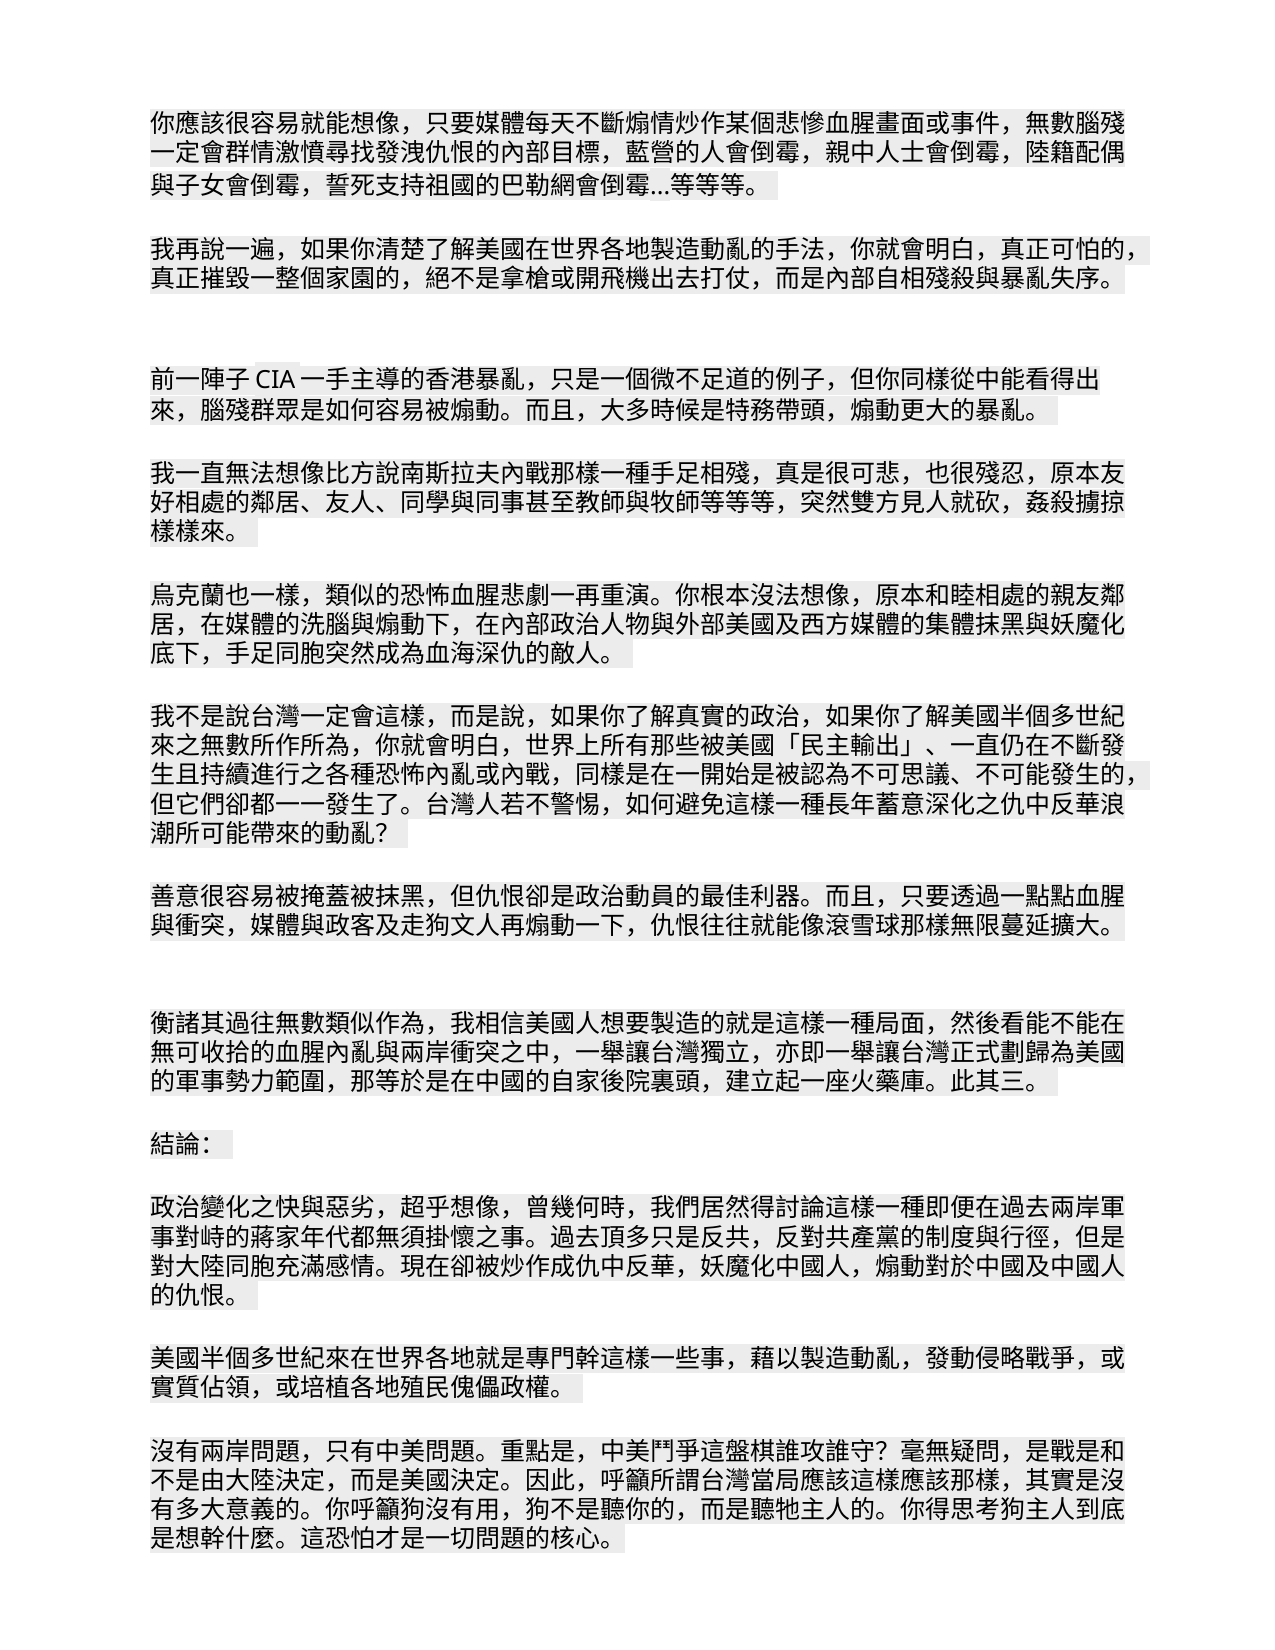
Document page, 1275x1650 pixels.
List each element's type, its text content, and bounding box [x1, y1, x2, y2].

text 關於喬良話題的幾點回應 陳真 2020. 05. 09. 綜合回應一下大家的想法： 狗除了聽主人的話，狗當然也有狗自己的事情要忙，比方說選舉。選舉一到，各種政治操弄、造謠抹黑等等等，就會一一登場，無所不用其極。 但是，過去只要選舉一結束，特別是當權力騙到手之後，通常馬上就會把選舉期間信誓旦旦所講的一切，拋諸腦後，關機重來；即便是兩岸事務也一樣，往往會恢復務實常態，甚至在許多有關兩岸交流的所謂「賣台」指控上，綠營其實經常幹得比藍營還更多，更入骨，「親中賣台」得更起勁 (因為有私利可圖)。 也就是說： 一，台灣仇中反華及造謠抹黑的各種政治操弄，通常在非選舉期間並不顯著，但是，這回卻是個例外，跡近瘋狂。 二，選後回歸務實的政治習性，這回也例外。 目前並無重大選舉，但是，各種仇中反華的政治操弄與抹黑，卻反而來到前所未有的歷史新高。這意味著這已經不僅僅是走狗自己的事，而是主人有令。此其一。 各位看過教父第二集吧，裏頭有位參議員對教父很不客氣，後來卻乖得像龜孫子似的，為什麼呢？因為有把柄落在教父手裏。 這個故事告訴我們，你沒法以一般人的心態去理解政治人物以及給走狗當走狗的各路文人。也許你會納悶，為什麼他們要當狗？為什麼他們要這麼聽話？除了利益因素之外，也有黑資料的問題。 你看，當初李登輝生病住院期間，阿扁表面上去探病，其實是拿著一些李登輝貪污的黑資料去「請教」李登輝的意見，意思是說，你的把柄在我手裏，你最好給我小心點。李登輝當場差點氣死。但是政治就是這樣，很狠，很陰險，不擇手段。 這也說明了為何情治勢力往往在政治上能夠呼風喚雨，威懾各方勢力，例如美國就是一例。真正的掌權者-deep state的主要成份之一，除了軍工複合體之外，就是情治勢力。它足以控制許多政治人物或其走狗，一手給好處，另一手用黑資料掐緊你的脖子，就跟狗鍊一樣，看你往哪跑，看你敢不聽話試試；隨便抖出一個黑資料，就能把你給繩之以法或讓你身敗名裂，阿扁就是一例。 當然，大多時候並非如此具體，而往往是一種共犯結構起了根本的威嚇作用。在這共犯結構中，誰都不敢輕易背叛，就跟黑幫一樣，私下大家很多話都敢講，但是，一出了大門就統統噤聲了。 私底下，我所知道的真實政治，遠遠比我所能說出來的還要骯髒邪惡貪婪一百倍一千倍。但我沒法說，因為我不是幫派裏頭的人，我沒法爆料，我沒有確切證據，我不清楚細節，爆了也只是「空包彈」，講不出個具體的所以然，但我確切知道其骯髒邪惡的程度。 剛上大學時，第一次被調查局約談，對方告訴我一些黨外大老們醜陋的私生活與貪婪行徑，說我太「單純」，以為大家都是懷抱著赤血熱忱的理想來參與黨外。那時候我根本不相信，還當場回了對方一句話說「你們不要講我朋友的壞話。你們作惡多端，根本輪不到你們來講，我也不想聽。」 這麼多年過去了，還好我並沒有一直很「單純」。單純和愚蠢往往只是一線之隔。腦殘的主要症狀之一就是「單純」。我自己曾經腦殘過，所以我多少能站在腦殘的立場上想事情；他們並不壞，他們只是「太」單純。單純是好的，但是「太」單純就很容易被奸人所騙。 幫派份子之所以這麼聽話，原因無它，因為他們隸屬某種黑幫，不聽話不行。因此，如果你以為政治人物或文人走狗在關鍵時刻會良心發現，會有分寸，那你真的就「太」單純了。他們畢竟不是你我一般人，他們並沒有多少自由意志。此其二。 台灣人個性講好聽是溫和，講難聽就是窩囊膽小。比方說，綠蛆們隔著鍵盤很「勇猛」，但在現實中卻非常窩囊，很沒出息。你根本不用期待他們會去打共匪，他們絕對躲得比誰都快。 但是，你要知道，仍然有一些蠢血沸騰的腦殘們，他們其實很容易「沸騰」，很容易被煽動。尤其是，各位千萬別低估台灣每天造謠抹黑的綠媒之洗腦威力。我相信，兩岸一旦有戰事，只要媒體每天二十四小時洗腦煽動，仍然會有很多腦殘會馬上沸騰起來，變成台獨聖戰士。 腦殘們不一定有機會拿起武器上戰場，但是，如果你清楚了解美國在世界各地製造動亂的手法，你就會明白，真正可怕的，真正摧毀一整個家園的，絕不是拿槍或開飛機出去打仗，而是內部自相殘殺與暴亂失序。 你應該很容易就能想像，只要媒體每天不斷煽情炒作某個悲慘血腥畫面或事件，無數腦殘一定會群情激憤尋找發洩仇恨的內部目標，藍營的人會倒霉，親中人士會倒霉，陸籍配偶與子女會倒霉，誓死支持祖國的巴勒網會倒霉...等等等。 我再說一遍，如果你清楚了解美國在世界各地製造動亂的手法，你就會明白，真正可怕的，真正摧毀一整個家園的，絕不是拿槍或開飛機出去打仗，而是內部自相殘殺與暴亂失序。 前一陣子CIA一手主導的香港暴亂，只是一個微不足道的例子，但你同樣從中能看得出來，腦殘群眾是如何容易被煽動。而且，大多時候是特務帶頭，煽動更大的暴亂。 我一直無法想像比方說南斯拉夫內戰那樣一種手足相殘，真是很可悲，也很殘忍，原本友好相處的鄰居、友人、同學與同事甚至教師與牧師等等等，突然雙方見人就砍，姦殺擄掠樣樣來。 烏克蘭也一樣，類似的恐怖血腥悲劇一再重演。你根本沒法想像，原本和睦相處的親友鄰居，在媒體的洗腦與煽動下，在內部政治人物與外部美國及西方媒體的集體抹黑與妖魔化底下，手足同胞突然成為血海深仇的敵人。 我不是說台灣一定會這樣，而是說，如果你了解真實的政治，如果你了解美國半個多世紀來之無數所作所為，你就會明白，世界上所有那些被美國「民主輸出」、一直仍在不斷發生且持續進行之各種恐怖內亂或內戰，同樣是在一開始是被認為不可思議、不可能發生的，但它們卻都一一發生了。台灣人若不警惕，如何避免這樣一種長年蓄意深化之仇中反華浪潮所可能帶來的動亂？ 善意很容易被掩蓋被抹黑，但仇恨卻是政治動員的最佳利器。而且，只要透過一點點血腥與衝突，媒體與政客及走狗文人再煽動一下，仇恨往往就能像滾雪球那樣無限蔓延擴大。 衡諸其過往無數類似作為，我相信美國人想要製造的就是這樣一種局面，然後看能不能在無可收拾的血腥內亂與兩岸衝突之中，一舉讓台灣獨立，亦即一舉讓台灣正式劃歸為美國的軍事勢力範圍，那等於是在中國的自家後院裏頭，建立起一座火藥庫。此其三。 結論： 政治變化之快與惡劣，超乎想像，曾幾何時，我們居然得討論這樣一種即便在過去兩岸軍事對峙的蔣家年代都無須掛懷之事。過去頂多只是反共，反對共產黨的制度與行徑，但是對大陸同胞充滿感情。現在卻被炒作成仇中反華，妖魔化中國人，煽動對於中國及中國人的仇恨。 美國半個多世紀來在世界各地就是專門幹這樣一些事，藉以製造動亂，發動侵略戰爭，或實質佔領，或培植各地殖民傀儡政權。 沒有兩岸問題，只有中美問題。重點是，中美鬥爭這盤棋誰攻誰守？毫無疑問，是戰是和不是由大陸決定，而是美國決定。因此，呼籲所謂台灣當局應該這樣應該那樣，其實是沒有多大意義的。你呼籲狗沒有用，狗不是聽你的，而是聽牠主人的。你得思考狗主人到底是想幹什麼。這恐怕才是一切問題的核心。 [150, 75, 1125, 1553]
